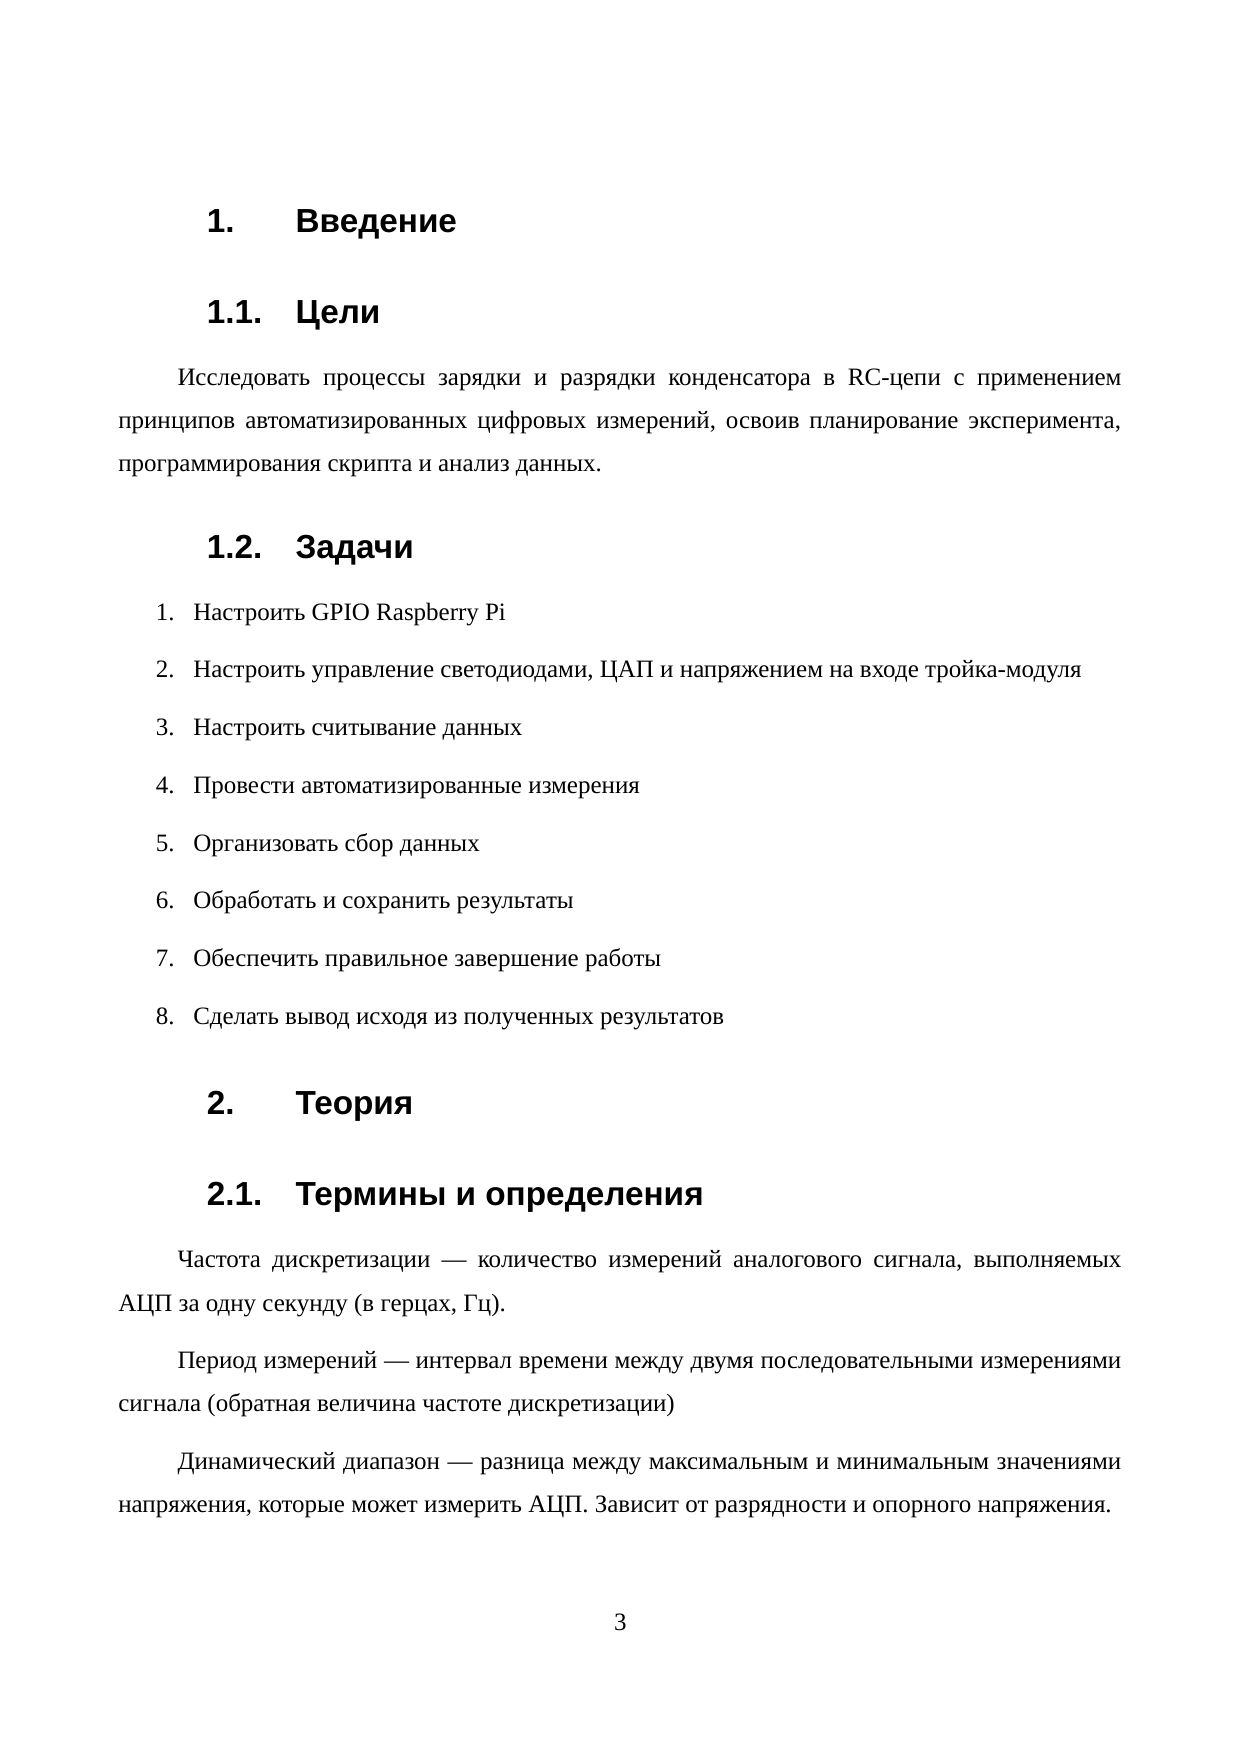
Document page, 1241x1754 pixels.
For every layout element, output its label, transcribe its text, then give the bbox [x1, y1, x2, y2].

text Частота дискретизации — количество измерений аналогового сигнала, выполняемых АЦП за одну секунду (в герцах, Гц). [118, 1244, 1122, 1316]
list Настроить GPIO Raspberry Pi [156, 597, 1122, 626]
list Сделать вывод исходя из полученных результатов [156, 1001, 1122, 1029]
subtitle Цели [148, 292, 1122, 330]
text Динамический диапазон — разница между максимальным и минимальным значениями напряжения, которые может измерить АЦП. Зависит от разрядности и опорного напряжения. [118, 1446, 1122, 1518]
list Настроить управление светодиодами, ЦАП и напряжением на входе тройка-модуля [156, 654, 1122, 683]
list Провести автоматизированные измерения [156, 770, 1122, 799]
list Организовать сбор данных [156, 828, 1122, 856]
list Обеспечить правильное завершение работы [156, 943, 1122, 972]
list Настроить считывание данных [156, 712, 1122, 741]
text Период измерений — интервал времени между двумя последовательными измерениями сигнала (обратная величина частоте дискретизации) [118, 1345, 1122, 1417]
text Исследовать процессы зарядки и разрядки конденсатора в RC-цепи с применением принципов автоматизированных цифровых измерений, освоив планирование эксперимента, программирования скрипта и анализ данных. [118, 362, 1122, 477]
subtitle Задачи [148, 527, 1122, 565]
subtitle Термины и определения [148, 1174, 1122, 1213]
subtitle Теория [148, 1083, 1122, 1122]
list Обработать и сохранить результаты [156, 885, 1122, 914]
subtitle Введение [148, 201, 1122, 239]
